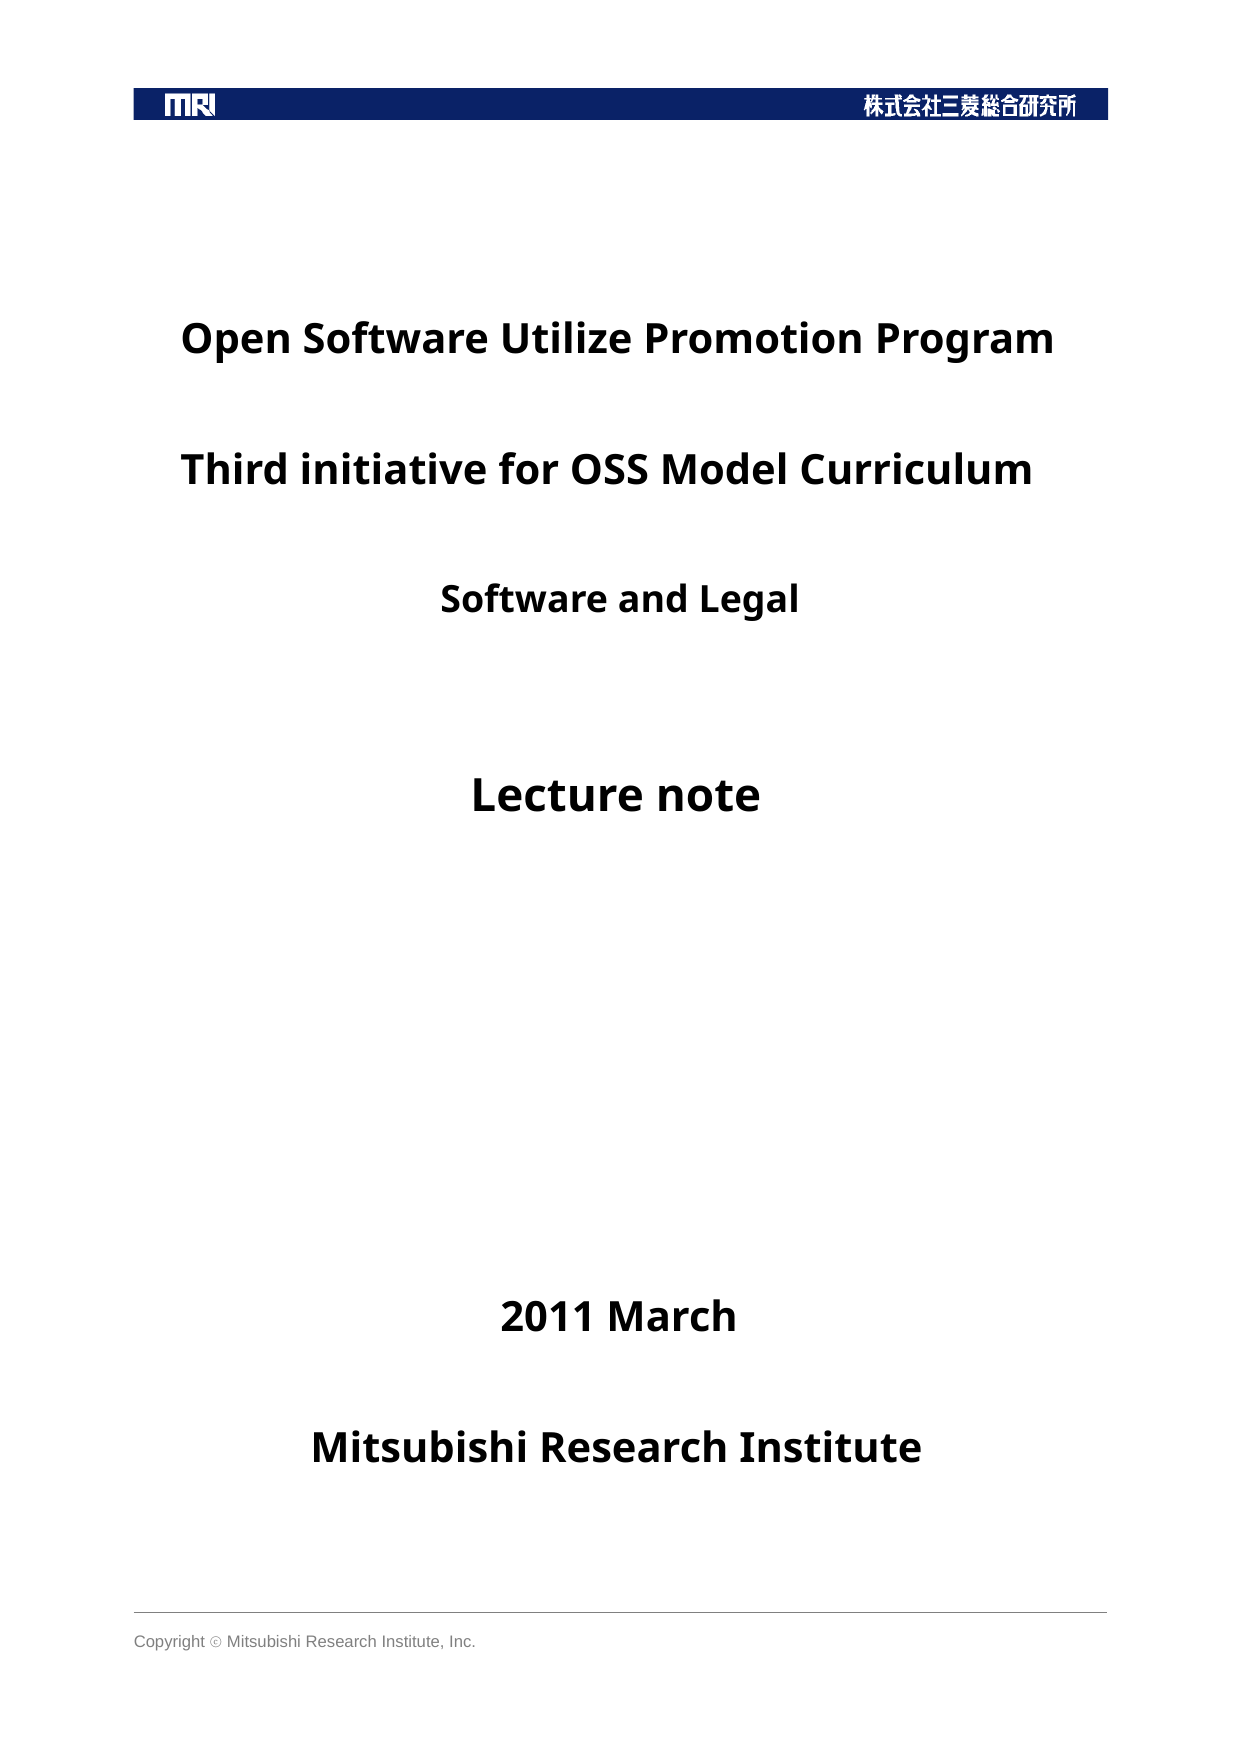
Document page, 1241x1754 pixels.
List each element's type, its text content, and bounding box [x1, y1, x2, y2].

picture [133, 88, 1109, 120]
text Lecture note [180, 761, 1060, 827]
text Open Software Utilize Promotion Program [180, 305, 1060, 370]
text Software and Legal [180, 566, 1060, 631]
text Third initiative for OSS Model Curriculum [180, 435, 1060, 501]
text 2011 March [180, 1283, 1060, 1348]
text Mitsubishi Research Institute [180, 1413, 1060, 1479]
